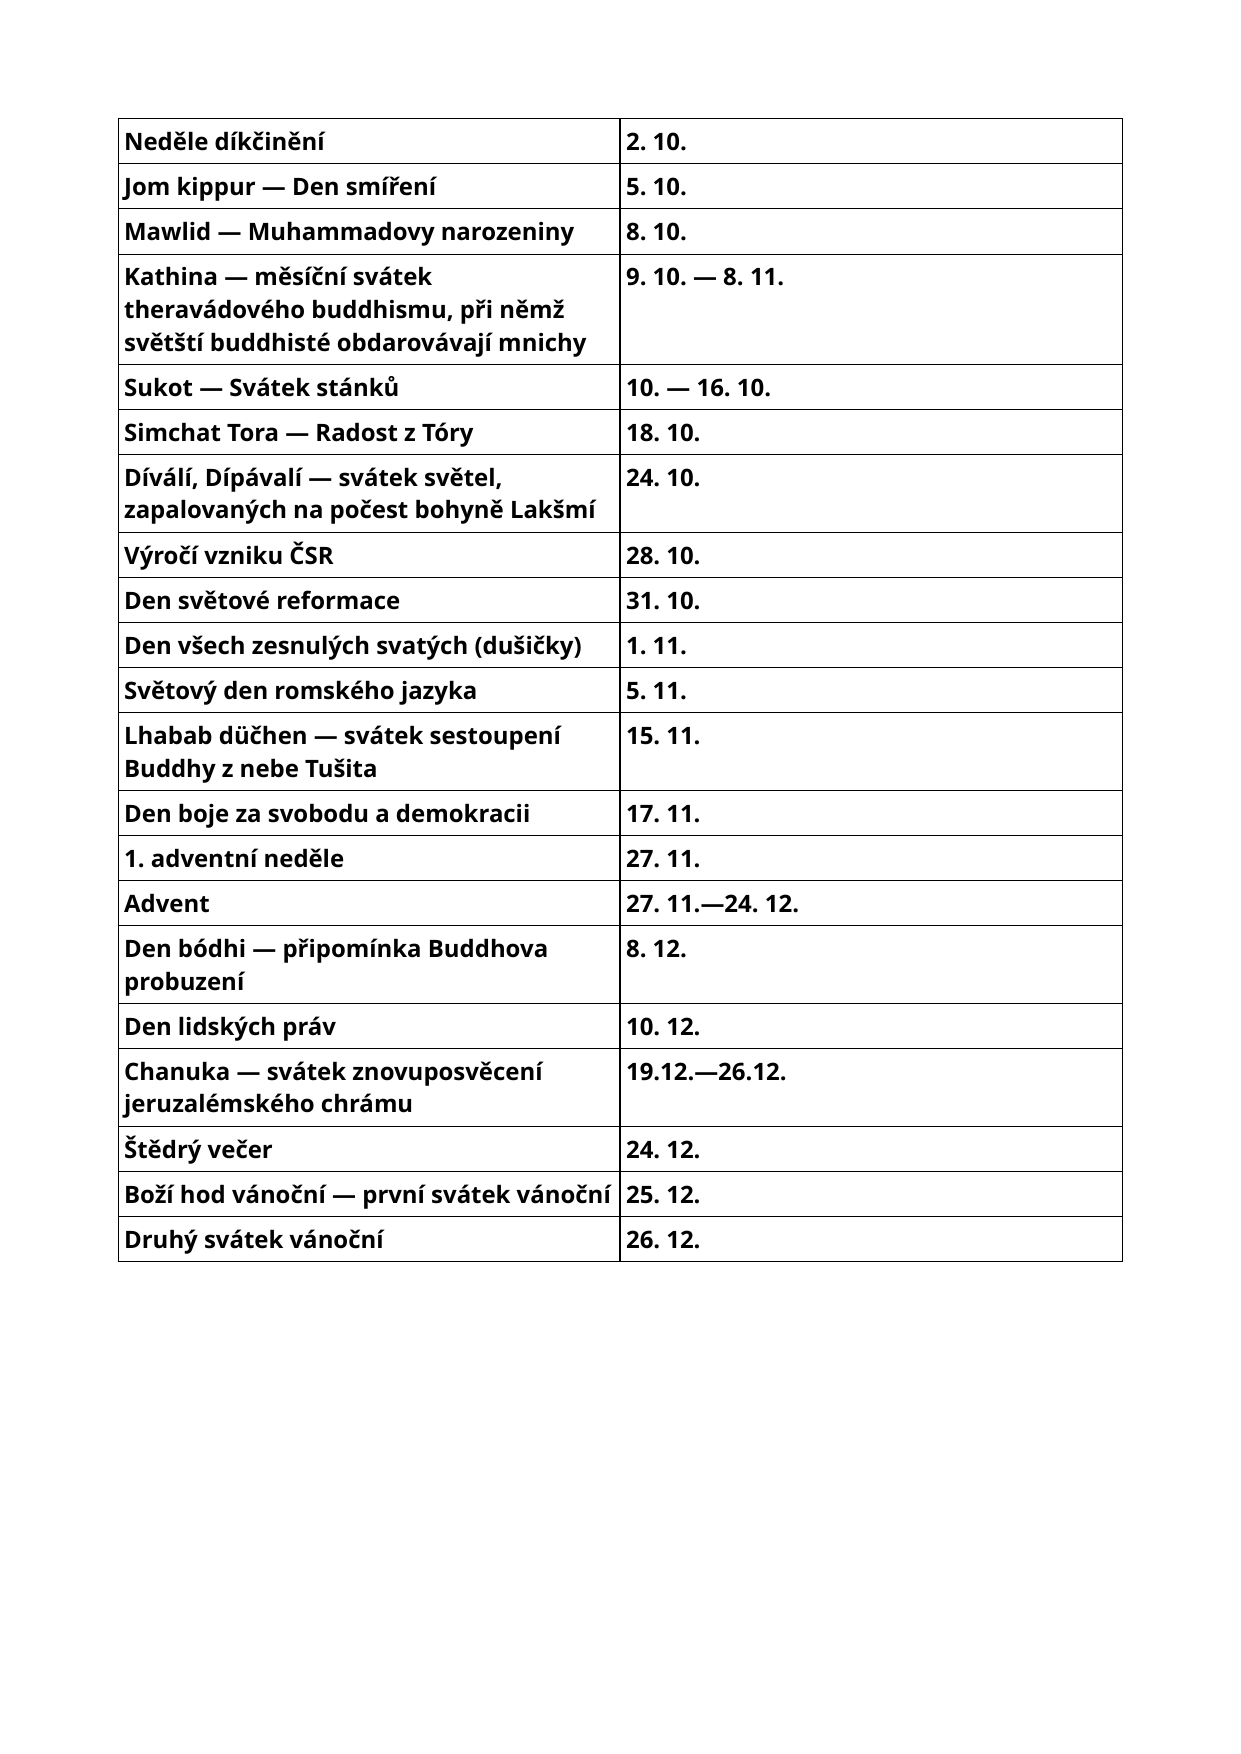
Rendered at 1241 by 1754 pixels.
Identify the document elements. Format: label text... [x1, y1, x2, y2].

table_cell 2. 10. [621, 119, 1122, 163]
table_cell Den boje za svobodu a demokracii [119, 791, 619, 835]
table_cell 18. 10. [621, 410, 1122, 454]
table_cell 27. 11.—24. 12. [621, 881, 1122, 925]
table_cell Lhabab düčhen — svátek sestoupení Buddhy z nebe Tušita [119, 713, 619, 790]
table_cell 1. adventní neděle [119, 836, 619, 880]
table_cell Jom kippur — Den smíření [119, 164, 619, 208]
table_cell 17. 11. [621, 791, 1122, 835]
table_cell 5. 10. [621, 164, 1122, 208]
table_cell 28. 10. [621, 533, 1122, 577]
table_cell 9. 10. — 8. 11. [621, 255, 1122, 364]
table_cell Díválí, Dípávalí — svátek světel, zapalovaných na počest bohyně Lakšmí [119, 455, 619, 532]
table_cell Kathina — měsíční svátek theravádového buddhismu, při němž světští buddhisté obdarovávají mnichy [119, 255, 619, 364]
table_cell 26. 12. [621, 1217, 1122, 1261]
table_cell Chanuka — svátek znovuposvěcení jeruzalémského chrámu [119, 1049, 619, 1126]
table_cell Den bódhi — připomínka Buddhova probuzení [119, 926, 619, 1003]
table_cell Den světové reformace [119, 578, 619, 622]
table_cell Boží hod vánoční — první svátek vánoční [119, 1172, 619, 1216]
table_cell Sukot — Svátek stánků [119, 365, 619, 409]
table_cell Světový den romského jazyka [119, 668, 619, 712]
table_cell Den všech zesnulých svatých (dušičky) [119, 623, 619, 667]
table_cell Advent [119, 881, 619, 925]
table_cell 25. 12. [621, 1172, 1122, 1216]
table_cell 24. 10. [621, 455, 1122, 532]
table_cell 1. 11. [621, 623, 1122, 667]
table_cell Neděle díkčinění [119, 119, 619, 163]
table_cell 10. 12. [621, 1004, 1122, 1048]
table_cell Výročí vzniku ČSR [119, 533, 619, 577]
table_cell Mawlid — Muhammadovy narozeniny [119, 209, 619, 253]
table_cell 8. 10. [621, 209, 1122, 253]
table_cell Druhý svátek vánoční [119, 1217, 619, 1261]
table_cell 15. 11. [621, 713, 1122, 790]
table_cell 31. 10. [621, 578, 1122, 622]
table_cell Štědrý večer [119, 1127, 619, 1171]
table_cell Den lidských práv [119, 1004, 619, 1048]
table_cell Simchat Tora — Radost z Tóry [119, 410, 619, 454]
table_cell 8. 12. [621, 926, 1122, 1003]
table_cell 10. — 16. 10. [621, 365, 1122, 409]
table_cell 27. 11. [621, 836, 1122, 880]
table_cell 5. 11. [621, 668, 1122, 712]
table_cell 24. 12. [621, 1127, 1122, 1171]
table_cell 19.12.—26.12. [621, 1049, 1122, 1126]
